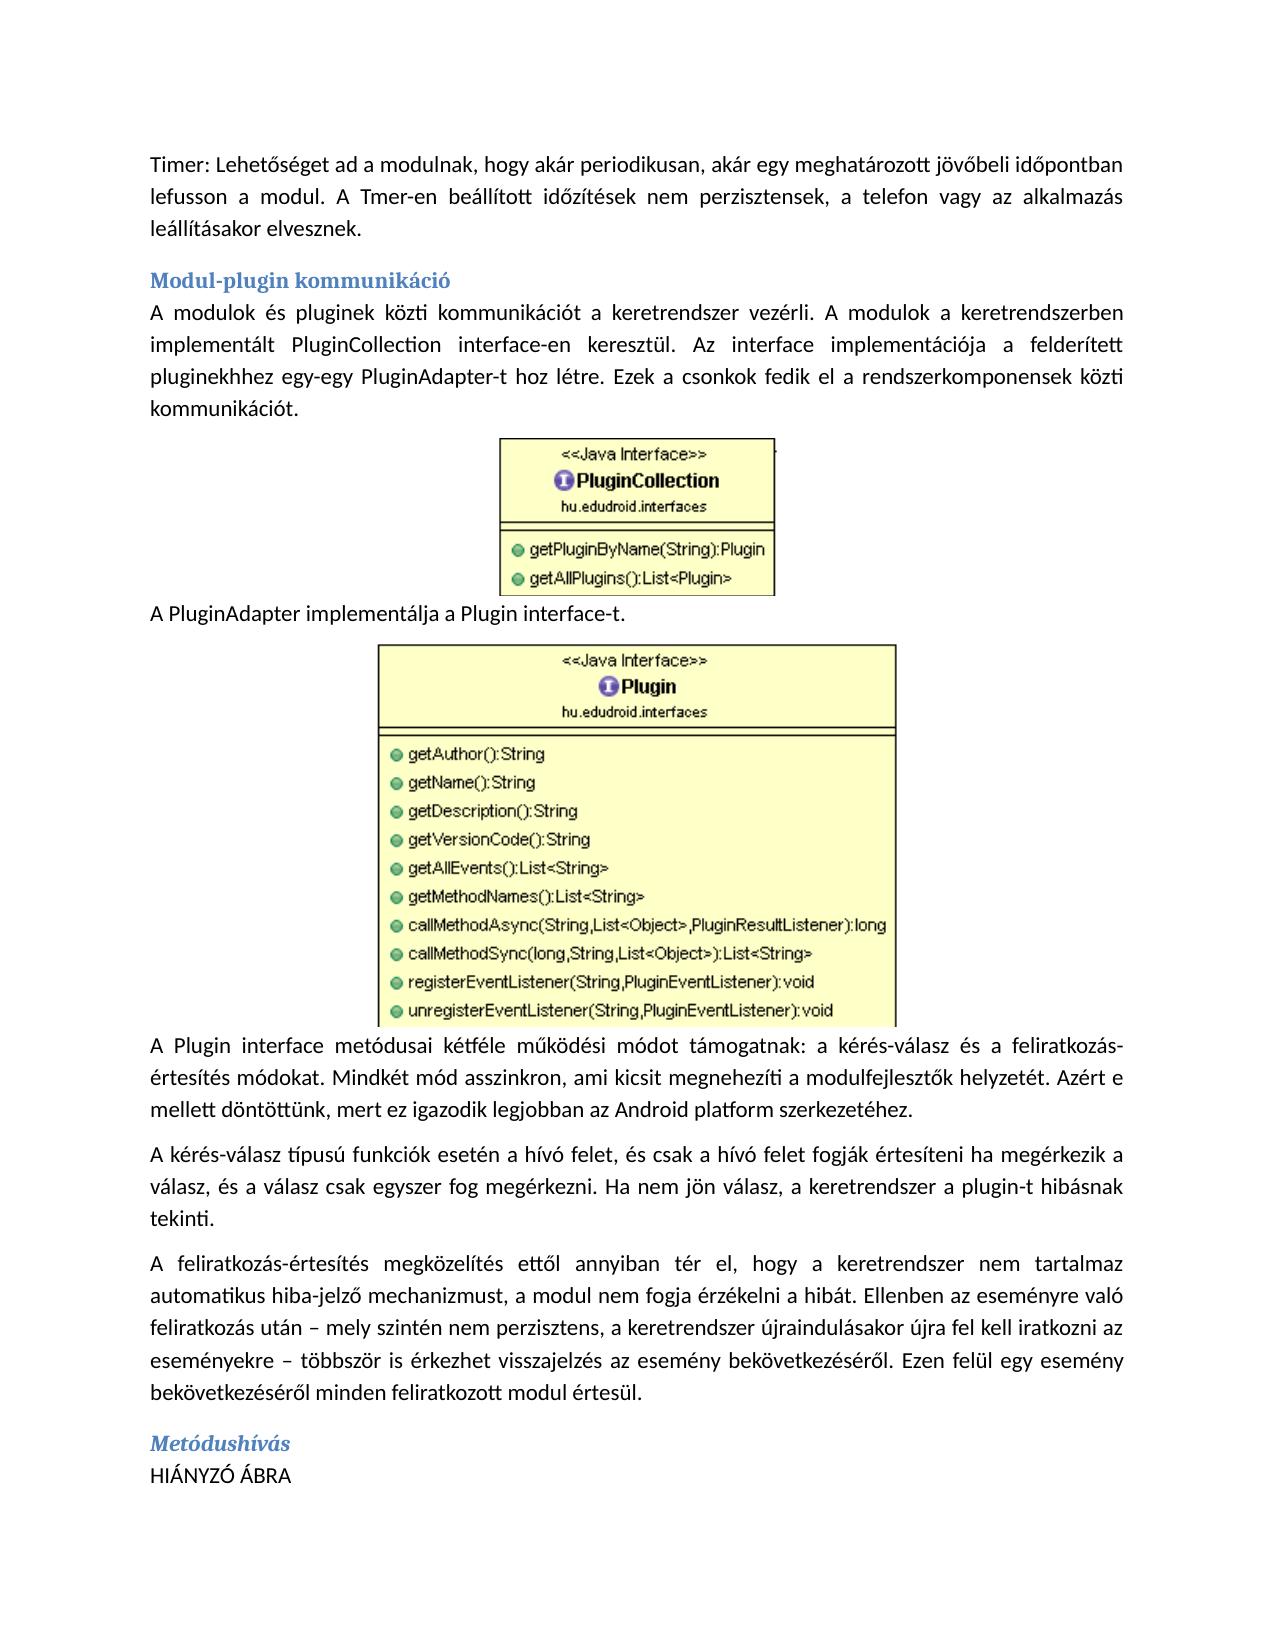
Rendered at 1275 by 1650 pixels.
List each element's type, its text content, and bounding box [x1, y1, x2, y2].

text A Plugin interface metódusai kétféle működési módot támogatnak: a kérés-válasz és a feliratkozás-értesítés módokat. Mindkét mód asszinkron, ami kicsit megnehezíti a modulfejlesztők helyzetét. Azért e mellett döntöttünk, mert ez igazodik legjobban az Android platform szerkezetéhez. [150, 644, 1125, 1123]
subtitle Metódushívás [150, 1431, 1125, 1457]
text Timer: Lehetőséget ad a modulnak, hogy akár periodikusan, akár egy meghatározott jövőbeli időpontban lefusson a modul. A Tmer-en beállított időzítések nem perzisztensek, a telefon vagy az alkalmazás leállításakor elvesznek. [150, 150, 1125, 242]
text A modulok és pluginek közti kommunikációt a keretrendszer vezérli. A modulok a keretrendszerben implementált PluginCollection interface-en keresztül. Az interface implementációja a felderített pluginekhhez egy-egy PluginAdapter-t hoz létre. Ezek a csonkok fedik el a rendszerkomponensek közti kommunikációt. [150, 298, 1125, 422]
text A feliratkozás-értesítés megközelítés ettől annyiban tér el, hogy a keretrendszer nem tartalmaz automatikus hiba-jelző mechanizmust, a modul nem fogja érzékelni a hibát. Ellenben az eseményre való feliratkozás után – mely szintén nem perzisztens, a keretrendszer újraindulásakor újra fel kell iratkozni az eseményekre – többször is érkezhet visszajelzés az esemény bekövetkezéséről. Ezen felül egy esemény bekövetkezéséről minden feliratkozott modul értesül. [150, 1249, 1125, 1406]
text A kérés-válasz típusú funkciók esetén a hívó felet, és csak a hívó felet fogják értesíteni ha megérkezik a válasz, és a válasz csak egyszer fog megérkezni. Ha nem jön válasz, a keretrendszer a plugin-t hibásnak tekinti. [150, 1140, 1125, 1232]
text A PluginAdapter implementálja a Plugin interface-t. [150, 439, 1125, 627]
text HIÁNYZÓ ÁBRA [150, 1461, 1125, 1489]
subtitle Modul-plugin kommunikáció [150, 267, 1125, 294]
